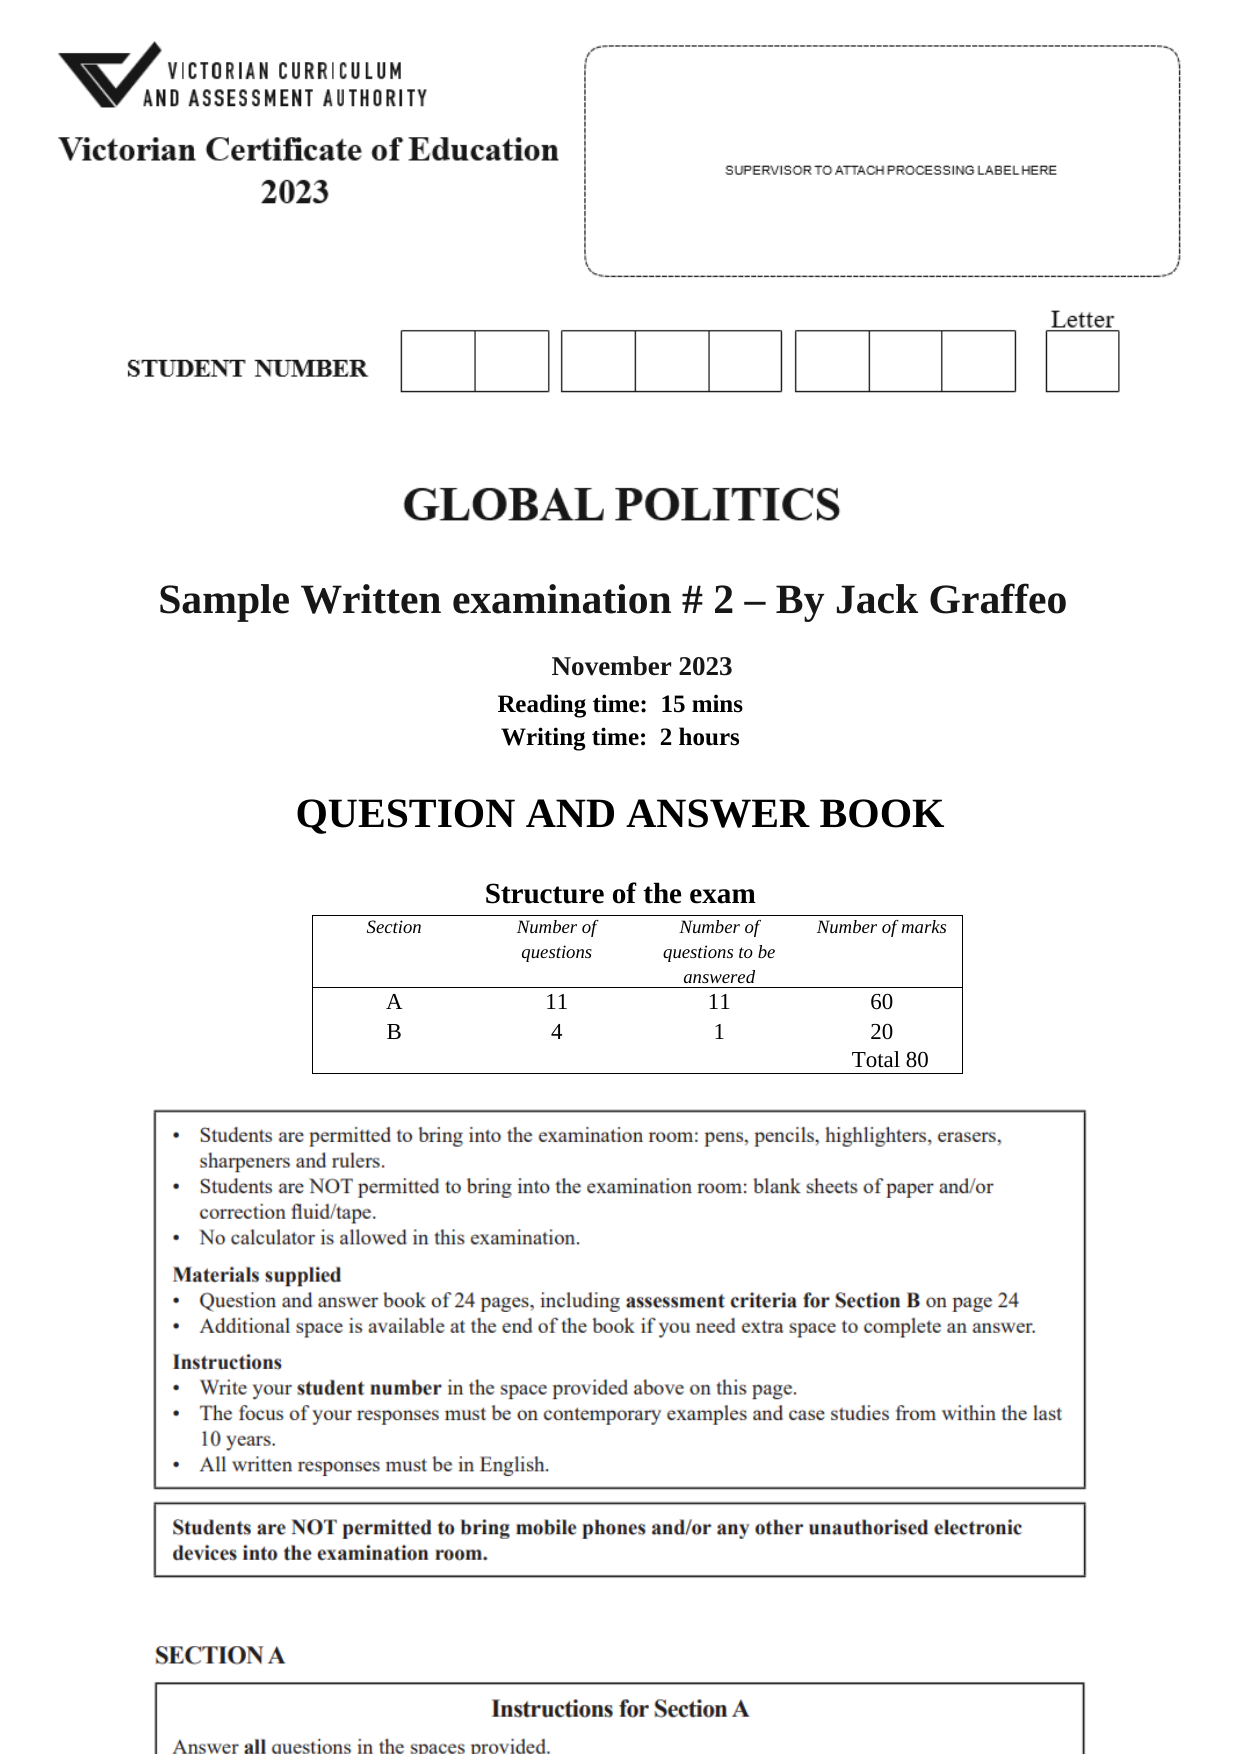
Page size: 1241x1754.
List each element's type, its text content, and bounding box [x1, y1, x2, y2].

table_cell 60 [800, 988, 962, 1017]
text Structure of the exam [150, 876, 1090, 910]
table_cell [150, 987, 312, 1017]
text Reading time: 15 mins [150, 689, 1090, 718]
table_header Number of marks [800, 916, 962, 987]
table_cell 1 [638, 1018, 800, 1047]
table_header [963, 915, 1125, 987]
table_cell [313, 1047, 475, 1073]
table_cell 4 [475, 1018, 637, 1047]
table_cell [963, 1017, 1125, 1047]
text November 2023 [194, 650, 1090, 681]
text QUESTION AND ANSWER BOOK [150, 788, 1090, 836]
table_cell [150, 1047, 312, 1073]
table_cell [638, 1047, 800, 1073]
table_cell [475, 1047, 637, 1073]
picture [150, 1631, 1091, 1754]
table_cell [963, 1047, 1125, 1073]
table_header Number of questions [475, 916, 637, 987]
picture [150, 1107, 1091, 1582]
table_cell 20 [800, 1018, 962, 1047]
text Writing time: 2 hours [150, 722, 1090, 751]
table_header Section [313, 916, 475, 987]
table_cell B [313, 1018, 475, 1047]
picture [57, 40, 1183, 538]
table_cell 11 [475, 988, 637, 1017]
table_header Number of questions to be answered [638, 916, 800, 987]
table_cell [963, 987, 1125, 1017]
table_cell [150, 1017, 312, 1047]
table_cell A [313, 988, 475, 1017]
text Sample Written examination # 2 – By Jack Graffeo [135, 575, 1090, 623]
table_cell 11 [638, 988, 800, 1017]
table_header [150, 915, 312, 987]
table_cell Total 80 [800, 1047, 962, 1073]
